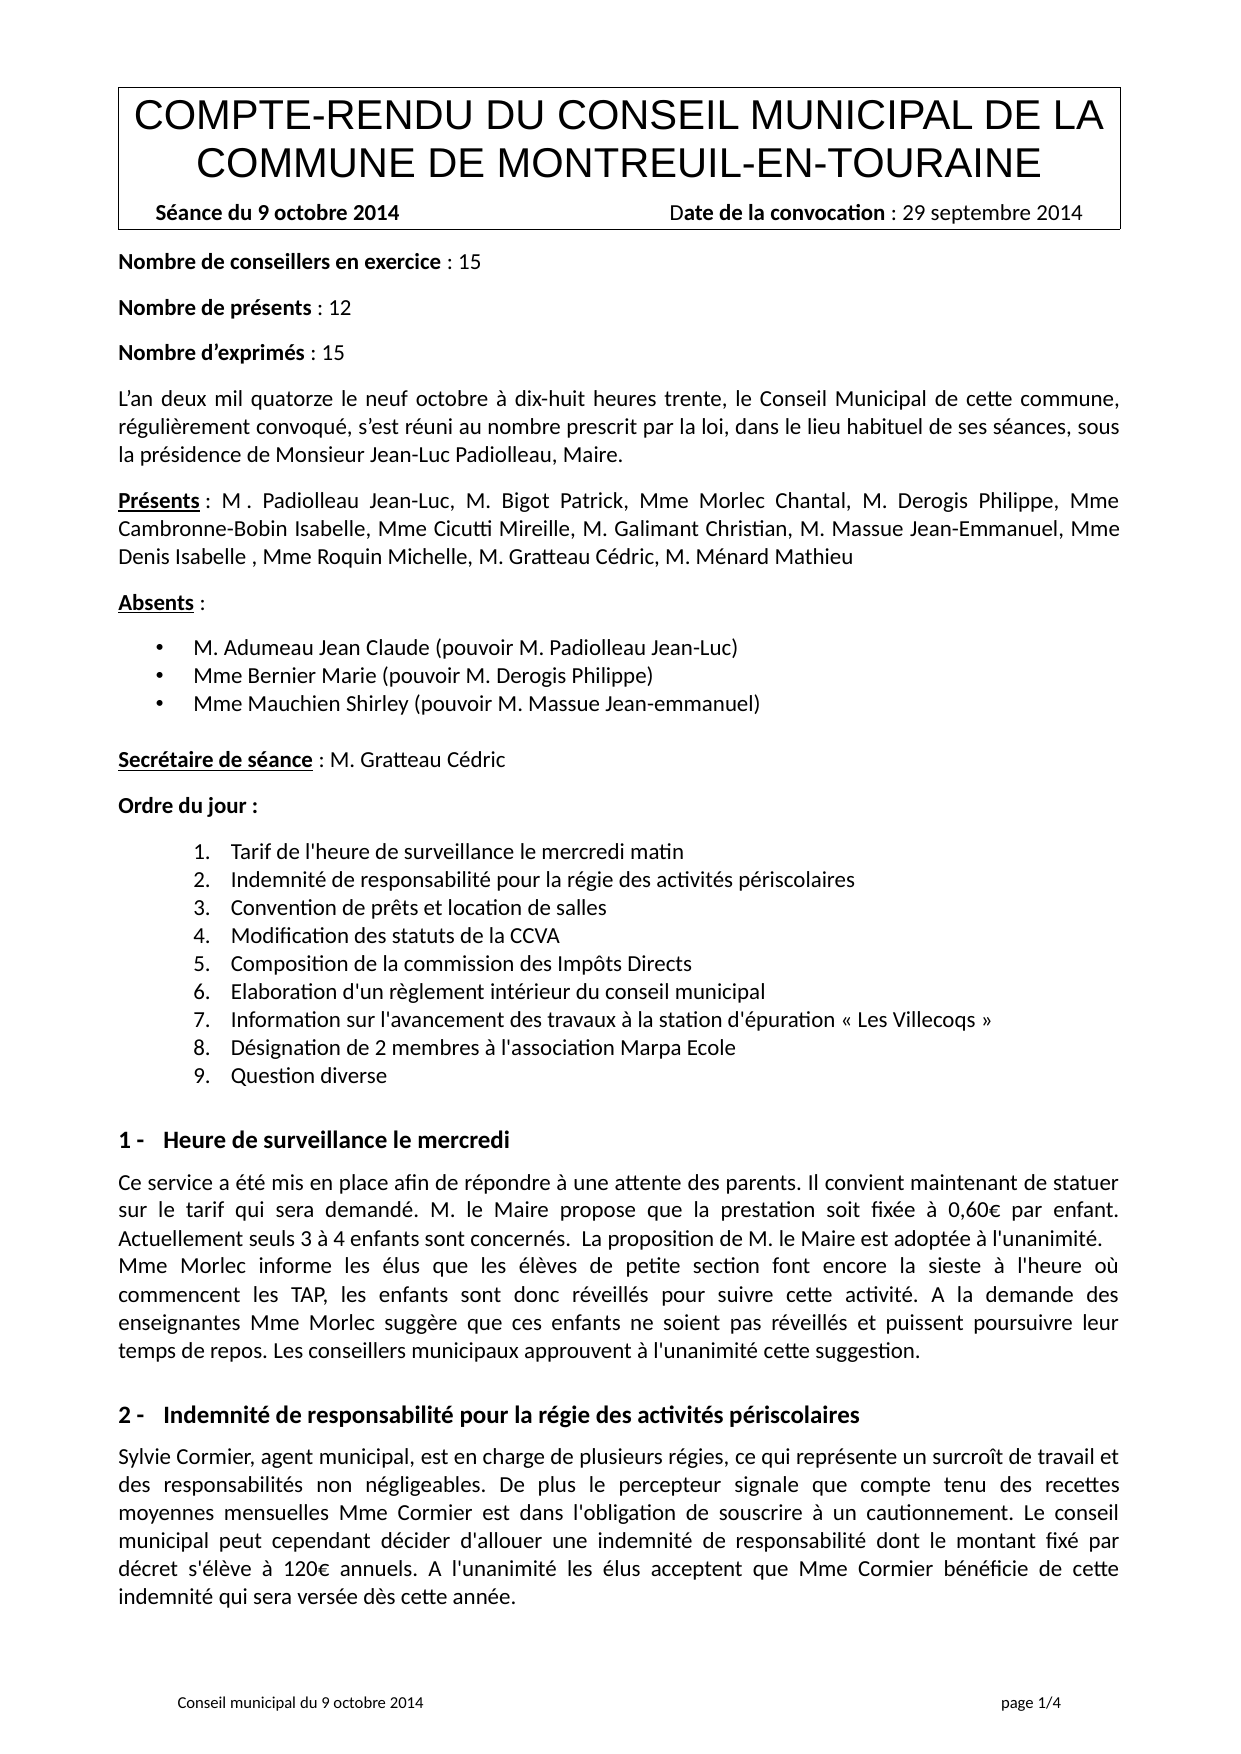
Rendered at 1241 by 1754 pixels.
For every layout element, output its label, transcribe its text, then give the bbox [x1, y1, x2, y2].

list Elaboration d'un règlement intérieur du conseil municipal [193, 977, 1120, 1005]
text Séance du 9 octobre 2014 Date de la convocation : 29 septembre 2014 [119, 195, 1120, 229]
text L’an deux mil quatorze le neuf octobre à dix-huit heures trente, le Conseil Municipal de cette commune, régulièrement convoqué, s’est réuni au nombre prescrit par la loi, dans le lieu habituel de ses séances, sous la présidence de Monsieur Jean-Luc Padiolleau, Maire. [118, 384, 1120, 468]
list Convention de prêts et location de salles [193, 893, 1120, 921]
list Tarif de l'heure de surveillance le mercredi matin [193, 837, 1120, 865]
list Mme Bernier Marie (pouvoir M. Derogis Philippe) [156, 662, 1120, 689]
text Présents : M . Padiolleau Jean-Luc, M. Bigot Patrick, Mme Morlec Chantal, M. Derogis Philippe, Mme Cambronne-Bobin Isabelle, Mme Cicutti Mireille, M. Galimant Christian, M. Massue Jean-Emmanuel, Mme Denis Isabelle , Mme Roquin Michelle, M. Gratteau Cédric, M. Ménard Mathieu [118, 486, 1120, 570]
text Ordre du jour : [118, 791, 1120, 819]
list Mme Mauchien Shirley (pouvoir M. Massue Jean-emmanuel) [156, 689, 1120, 718]
text Sylvie Cormier, agent municipal, est en charge de plusieurs régies, ce qui représente un surcroît de travail et des responsabilités non négligeables. De plus le percepteur signale que compte tenu des recettes moyennes mensuelles Mme Cormier est dans l'obligation de souscrire à un cautionnement. Le conseil municipal peut cependant décider d'allouer une indemnité de responsabilité dont le montant fixé par décret s'élève à 120€ annuels. A l'unanimité les élus acceptent que Mme Cormier bénéficie de cette indemnité qui sera versée dès cette année. [118, 1442, 1120, 1610]
list Question diverse [193, 1061, 1120, 1089]
text Ce service a été mis en place afin de répondre à une attente des parents. Il convient maintenant de statuer sur le tarif qui sera demandé. M. le Maire propose que la prestation soit fixée à 0,60€ par enfant. Actuellement seuls 3 à 4 enfants sont concernés. La proposition de M. le Maire est adoptée à l'unanimité. [118, 1168, 1120, 1252]
text Absents : [118, 588, 1120, 616]
text Nombre de conseillers en exercice : 15 [118, 247, 1120, 275]
list Désignation de 2 membres à l'association Marpa Ecole [193, 1033, 1120, 1061]
list Indemnité de responsabilité pour la régie des activités périscolaires [193, 865, 1120, 893]
text Nombre d’exprimés : 15 [118, 338, 1120, 367]
subtitle Heure de surveillance le mercredi [118, 1125, 1120, 1155]
list Composition de la commission des Impôts Directs [193, 949, 1120, 977]
text Secrétaire de séance : M. Gratteau Cédric [118, 746, 1120, 774]
list M. Adumeau Jean Claude (pouvoir M. Padiolleau Jean-Luc) [156, 633, 1120, 662]
list Information sur l'avancement des travaux à la station d'épuration « Les Villecoqs » [193, 1005, 1120, 1033]
subtitle Indemnité de responsabilité pour la régie des activités périscolaires [118, 1399, 1120, 1430]
subtitle COMPTE-RENDU DU CONSEIL MUNICIPAL DE LA COMMUNE DE MONTREUIL-EN-TOURAINE [119, 88, 1120, 186]
text Nombre de présents : 12 [118, 293, 1120, 321]
list Modification des statuts de la CCVA [193, 921, 1120, 949]
text Mme Morlec informe les élus que les élèves de petite section font encore la sieste à l'heure où commencent les TAP, les enfants sont donc réveillés pour suivre cette activité. A la demande des enseignantes Mme Morlec suggère que ces enfants ne soient pas réveillés et puissent poursuivre leur temps de repos. Les conseillers municipaux approuvent à l'unanimité cette suggestion. [118, 1252, 1120, 1364]
